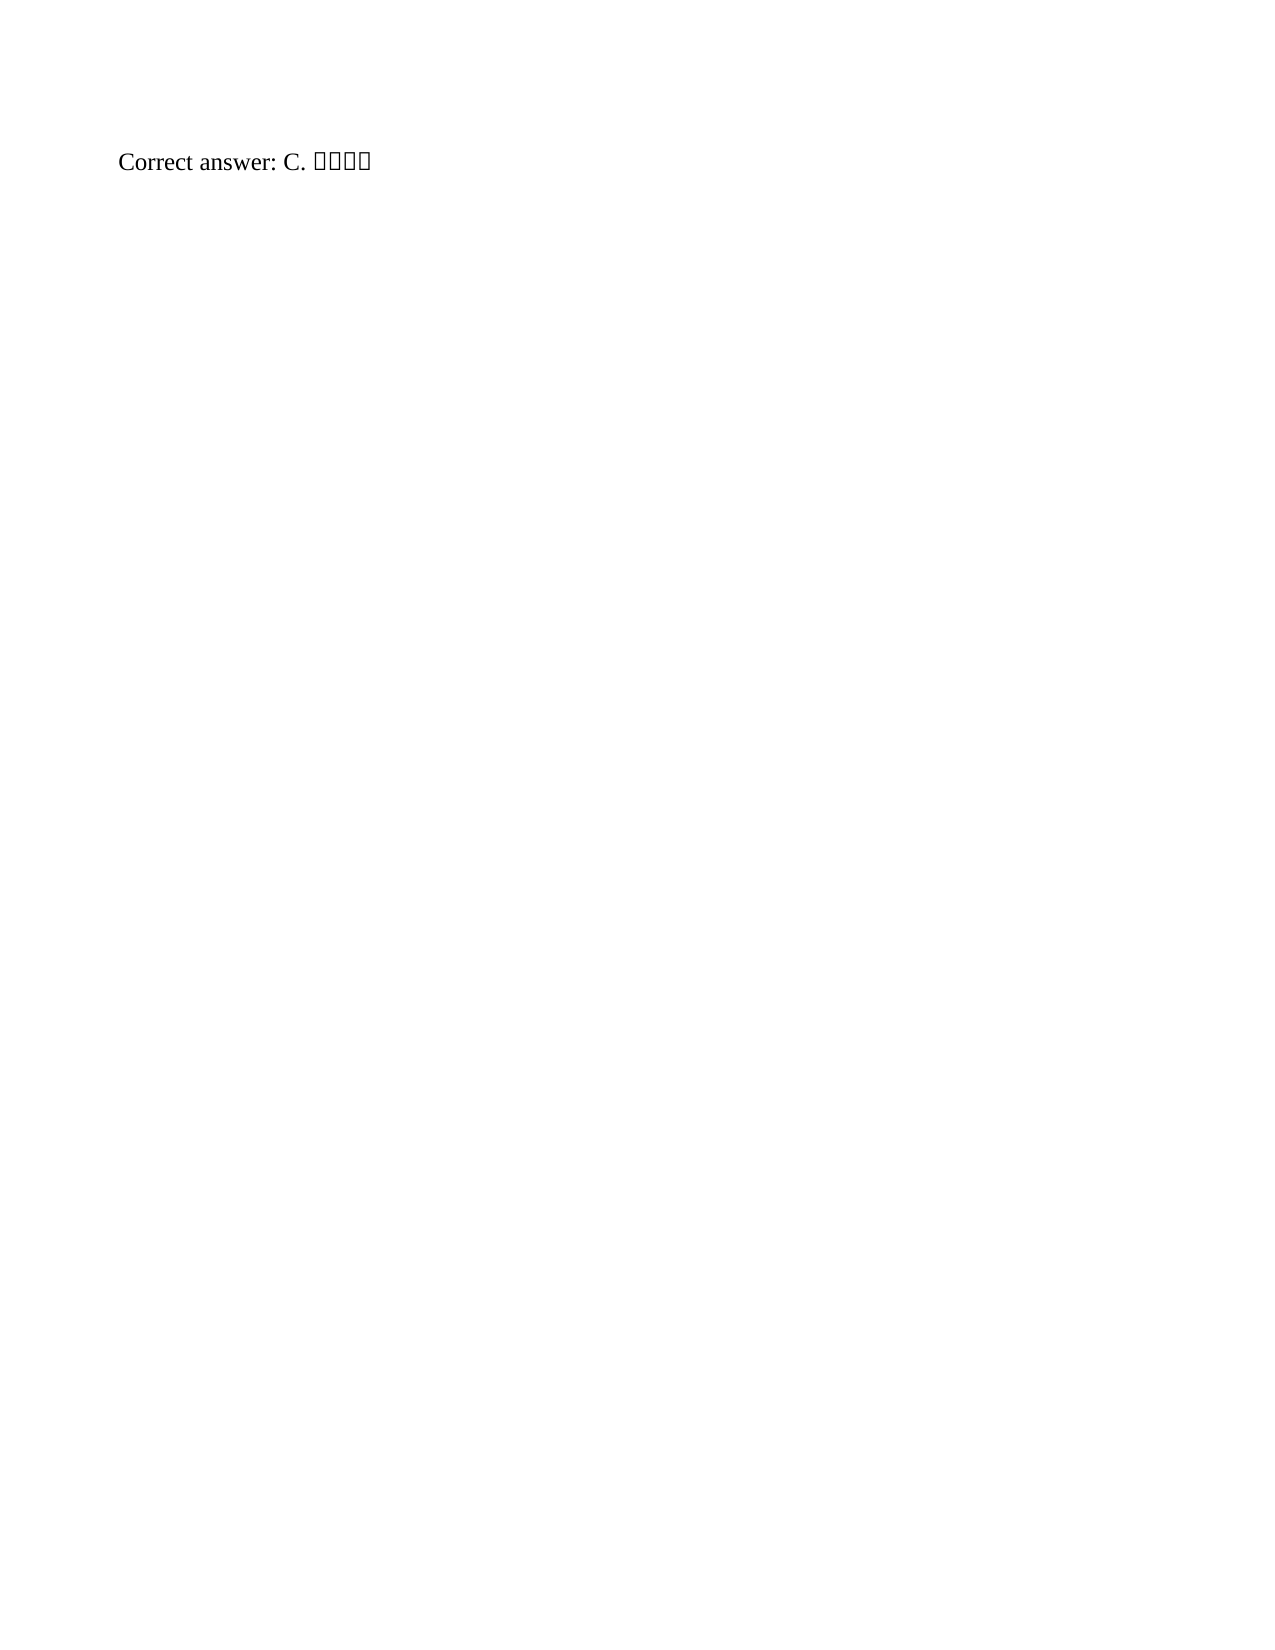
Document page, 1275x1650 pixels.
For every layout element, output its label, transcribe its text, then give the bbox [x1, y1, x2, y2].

text Correct answer: C. ২০০০ [118, 147, 1157, 180]
